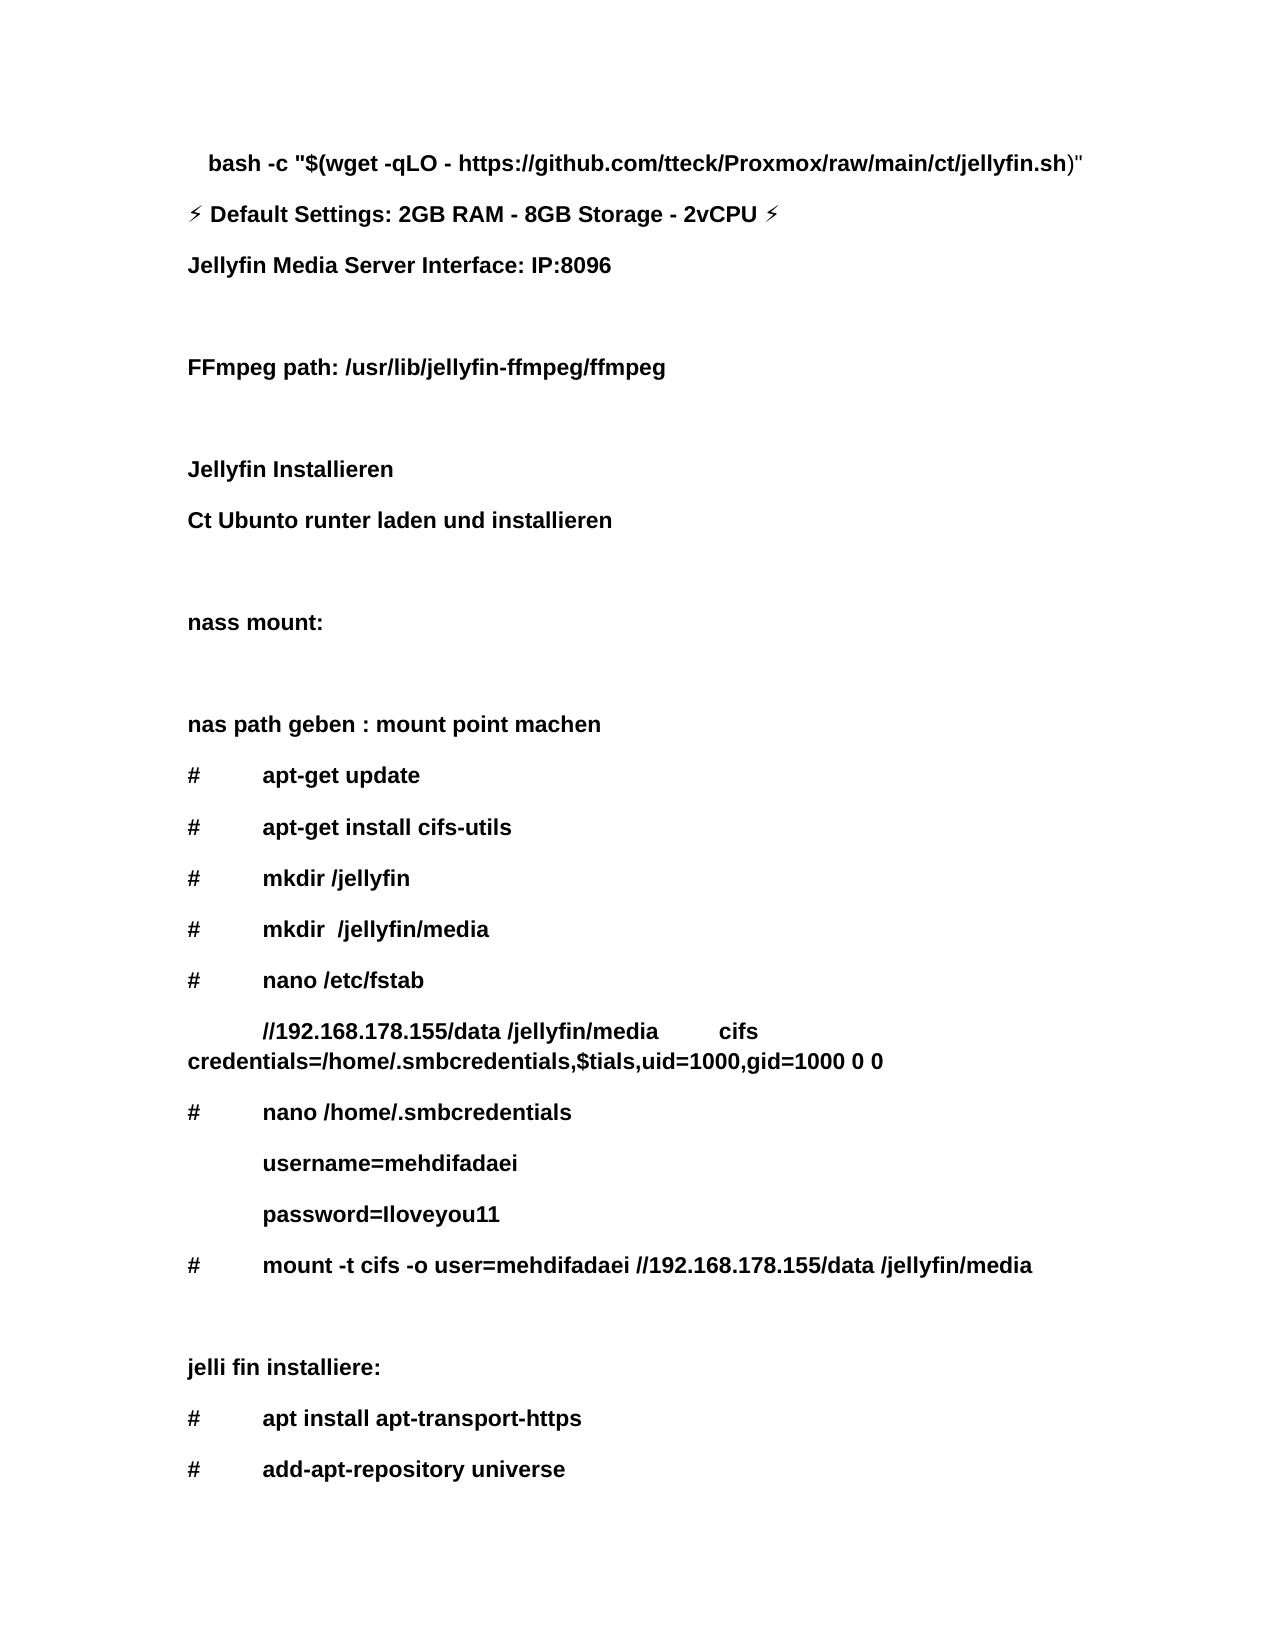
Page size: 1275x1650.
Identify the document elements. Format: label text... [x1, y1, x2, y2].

text Ct Ubunto runter laden und installieren [187, 507, 1087, 534]
text FFmpeg path: /usr/lib/jellyfin-ffmpeg/ffmpeg [187, 354, 1087, 381]
text # mkdir /jellyfin [187, 864, 1087, 891]
text # apt-get update [187, 762, 1087, 789]
text password=Iloveyou11 [187, 1201, 1087, 1227]
text # mkdir /jellyfin/media [187, 916, 1087, 942]
text ⚡ Default Settings: 2GB RAM - 8GB Storage - 2vCPU ⚡ [187, 201, 1087, 227]
text # apt-get install cifs-utils [187, 813, 1087, 840]
text # apt install apt-transport-https [187, 1405, 1087, 1432]
text jelli fin installiere: [187, 1354, 1087, 1381]
text Jellyfin Installieren [187, 456, 1087, 483]
text # mount -t cifs -o user=mehdifadaei //192.168.178.155/data /jellyfin/media [187, 1252, 1087, 1278]
text # nano /etc/fstab [187, 967, 1087, 993]
text username=mehdifadaei [187, 1150, 1087, 1176]
text Jellyfin Media Server Interface: IP:8096 [187, 252, 1087, 278]
text # add-apt-repository universe [187, 1456, 1087, 1483]
text nas path geben : mount point machen [187, 711, 1087, 738]
text bash -c "$(wget -qLO - https://github.com/tteck/Proxmox/raw/main/ct/jellyfin.sh)" [187, 150, 1087, 176]
text # nano /home/.smbcredentials [187, 1099, 1087, 1125]
text nass mount: [187, 609, 1087, 636]
text //192.168.178.155/data /jellyfin/media cifs credentials=/home/.smbcredentials,$tials,uid=1000,gid=1000 0 0 [187, 1018, 1087, 1074]
